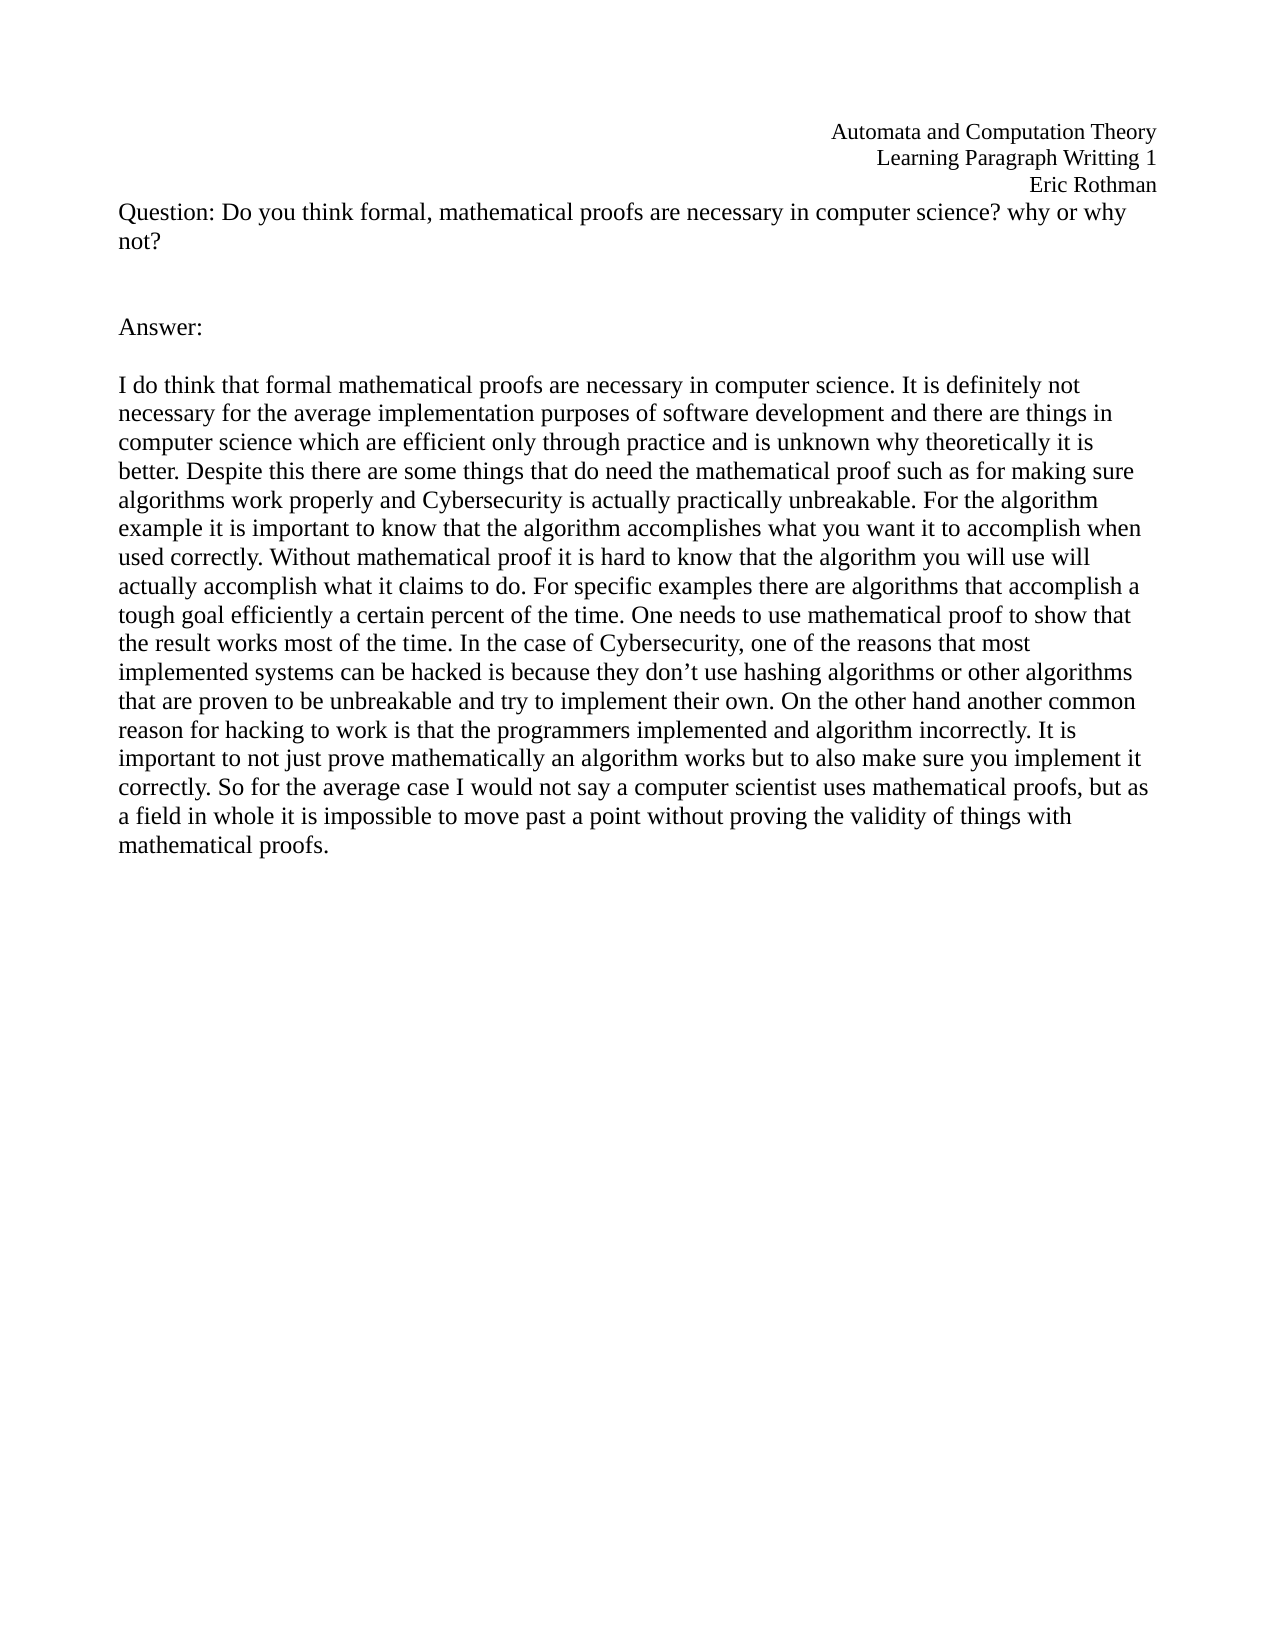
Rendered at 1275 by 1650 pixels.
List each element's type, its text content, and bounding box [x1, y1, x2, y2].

text Learning Paragraph Writting 1 [118, 144, 1157, 171]
text Automata and Computation Theory [118, 118, 1157, 144]
text Question: Do you think formal, mathematical proofs are necessary in computer science? why or why not? [118, 197, 1157, 255]
text I do think that formal mathematical proofs are necessary in computer science. It is definitely not necessary for the average implementation purposes of software development and there are things in computer science which are efficient only through practice and is unknown why theoretically it is better. Despite this there are some things that do need the mathematical proof such as for making sure algorithms work properly and Cybersecurity is actually practically unbreakable. For the algorithm example it is important to know that the algorithm accomplishes what you want it to accomplish when used correctly. Without mathematical proof it is hard to know that the algorithm you will use will actually accomplish what it claims to do. For specific examples there are algorithms that accomplish a tough goal efficiently a certain percent of the time. One needs to use mathematical proof to show that the result works most of the time. In the case of Cybersecurity, one of the reasons that most implemented systems can be hacked is because they don’t use hashing algorithms or other algorithms that are proven to be unbreakable and try to implement their own. On the other hand another common reason for hacking to work is that the programmers implemented and algorithm incorrectly. It is important to not just prove mathematically an algorithm works but to also make sure you implement it correctly. So for the average case I would not say a computer scientist uses mathematical proofs, but as a field in whole it is impossible to move past a point without proving the validity of things with mathematical proofs. [118, 370, 1157, 858]
text Eric Rothman [118, 171, 1157, 197]
text Answer: [118, 312, 1157, 341]
